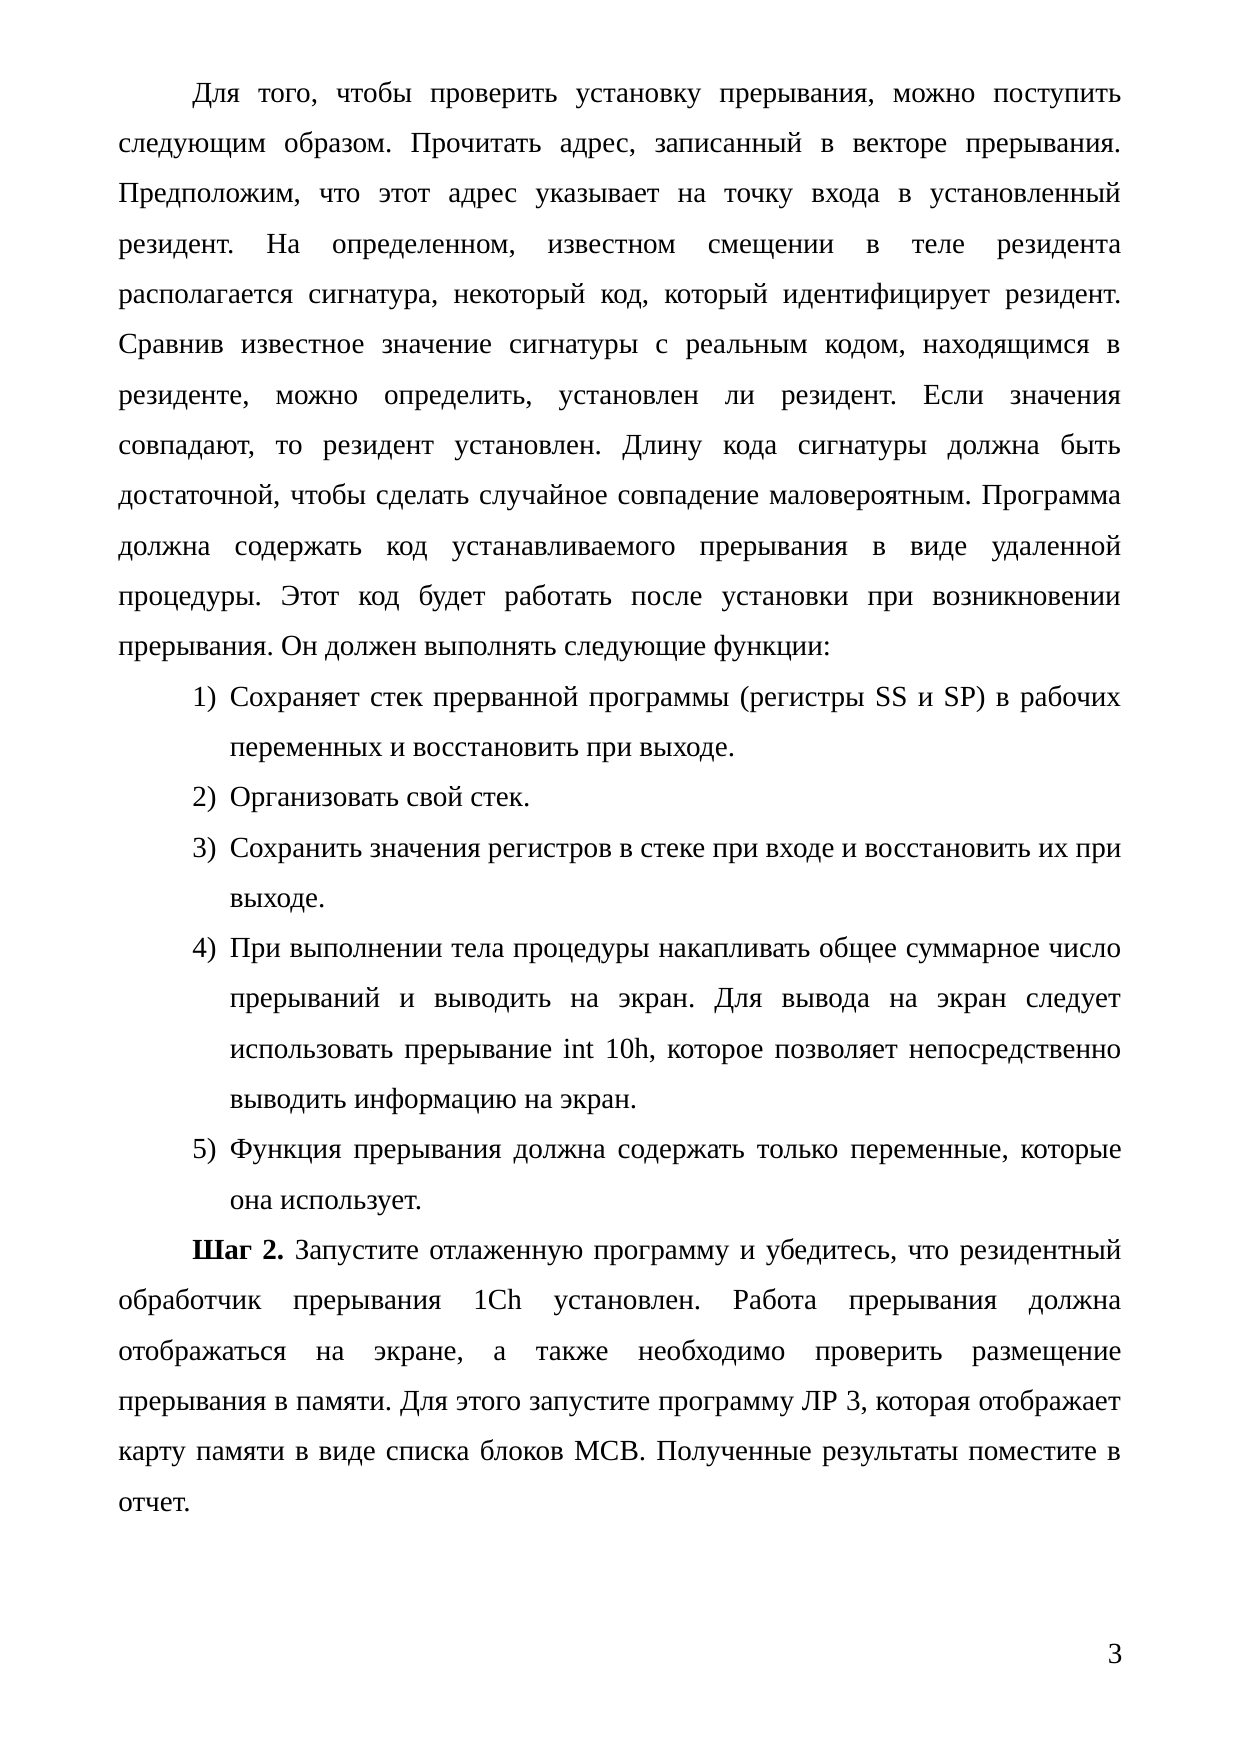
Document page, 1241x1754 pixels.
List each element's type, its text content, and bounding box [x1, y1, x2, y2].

list Сохранить значения регистров в стеке при входе и восстановить их при выходе. [192, 830, 1122, 913]
list Организовать свой стек. [192, 779, 1122, 813]
list Сохраняет стек прерванной программы (регистры SS и SP) в рабочих переменных и восстановить при выходе. [192, 679, 1122, 763]
list При выполнении тела процедуры накапливать общее суммарное число прерываний и выводить на экран. Для вывода на экран следует использовать прерывание int 10h, которое позволяет непосредственно выводить информацию на экран. [192, 930, 1122, 1115]
text Для того, чтобы проверить установку прерывания, можно поступить следующим образом. Прочитать адрес, записанный в векторе прерывания. Предположим, что этот адрес указывает на точку входа в установленный резидент. На определенном, известном смещении в теле резидента располагается сигнатура, некоторый код, который идентифицирует резидент. Сравнив известное значение сигнатуры с реальным кодом, находящимся в резиденте, можно определить, установлен ли резидент. Если значения совпадают, то резидент установлен. Длину кода сигнатуры должна быть достаточной, чтобы сделать случайное совпадение маловероятным. Программа должна содержать код устанавливаемого прерывания в виде удаленной процедуры. Этот код будет работать после установки при возникновении прерывания. Он должен выполнять следующие функции: [118, 75, 1122, 662]
list Функция прерывания должна содержать только переменные, которые она использует. [192, 1132, 1122, 1215]
text Шаг 2. Запустите отлаженную программу и убедитесь, что резидентный обработчик прерывания 1Сh установлен. Работа прерывания должна отображаться на экране, а также необходимо проверить размещение прерывания в памяти. Для этого запустите программу ЛР 3, которая отображает карту памяти в виде списка блоков МСВ. Полученные результаты поместите в отчет. [118, 1232, 1122, 1517]
